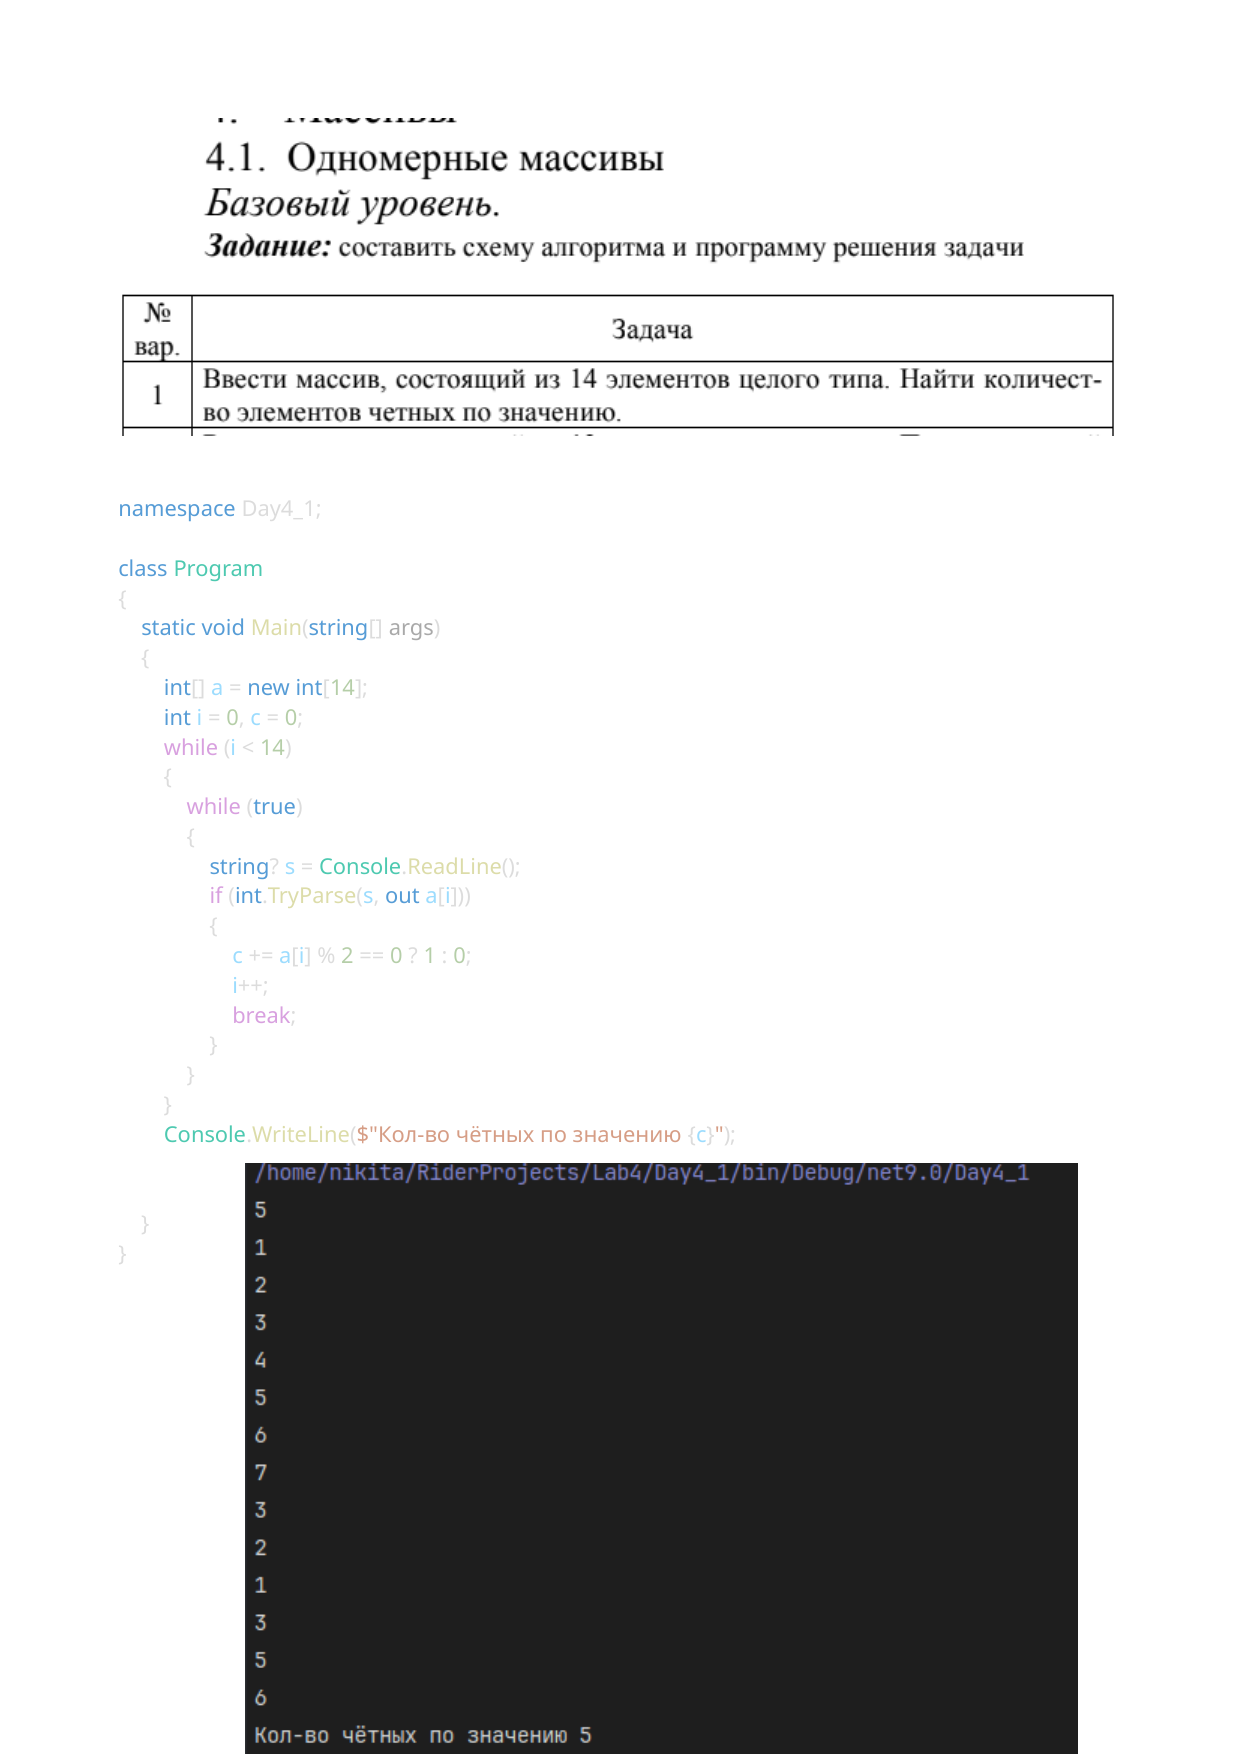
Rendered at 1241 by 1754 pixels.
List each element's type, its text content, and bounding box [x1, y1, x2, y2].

picture [245, 1163, 1078, 1754]
text namespace Day4_1; class Program { static void Main(string[] args) { int[] a = new int[14]; int i = 0, c = 0; while (i < 14) { while (true) { string? s = Console.ReadLine(); if (int.TryParse(s, out a[i])) { c += a[i] % 2 == 0 ? 1 : 0; i++; break; } } } Console.WriteLine($"Кол-во чётных по значению {c}"); } } [118, 436, 1122, 1297]
picture [118, 118, 1123, 436]
